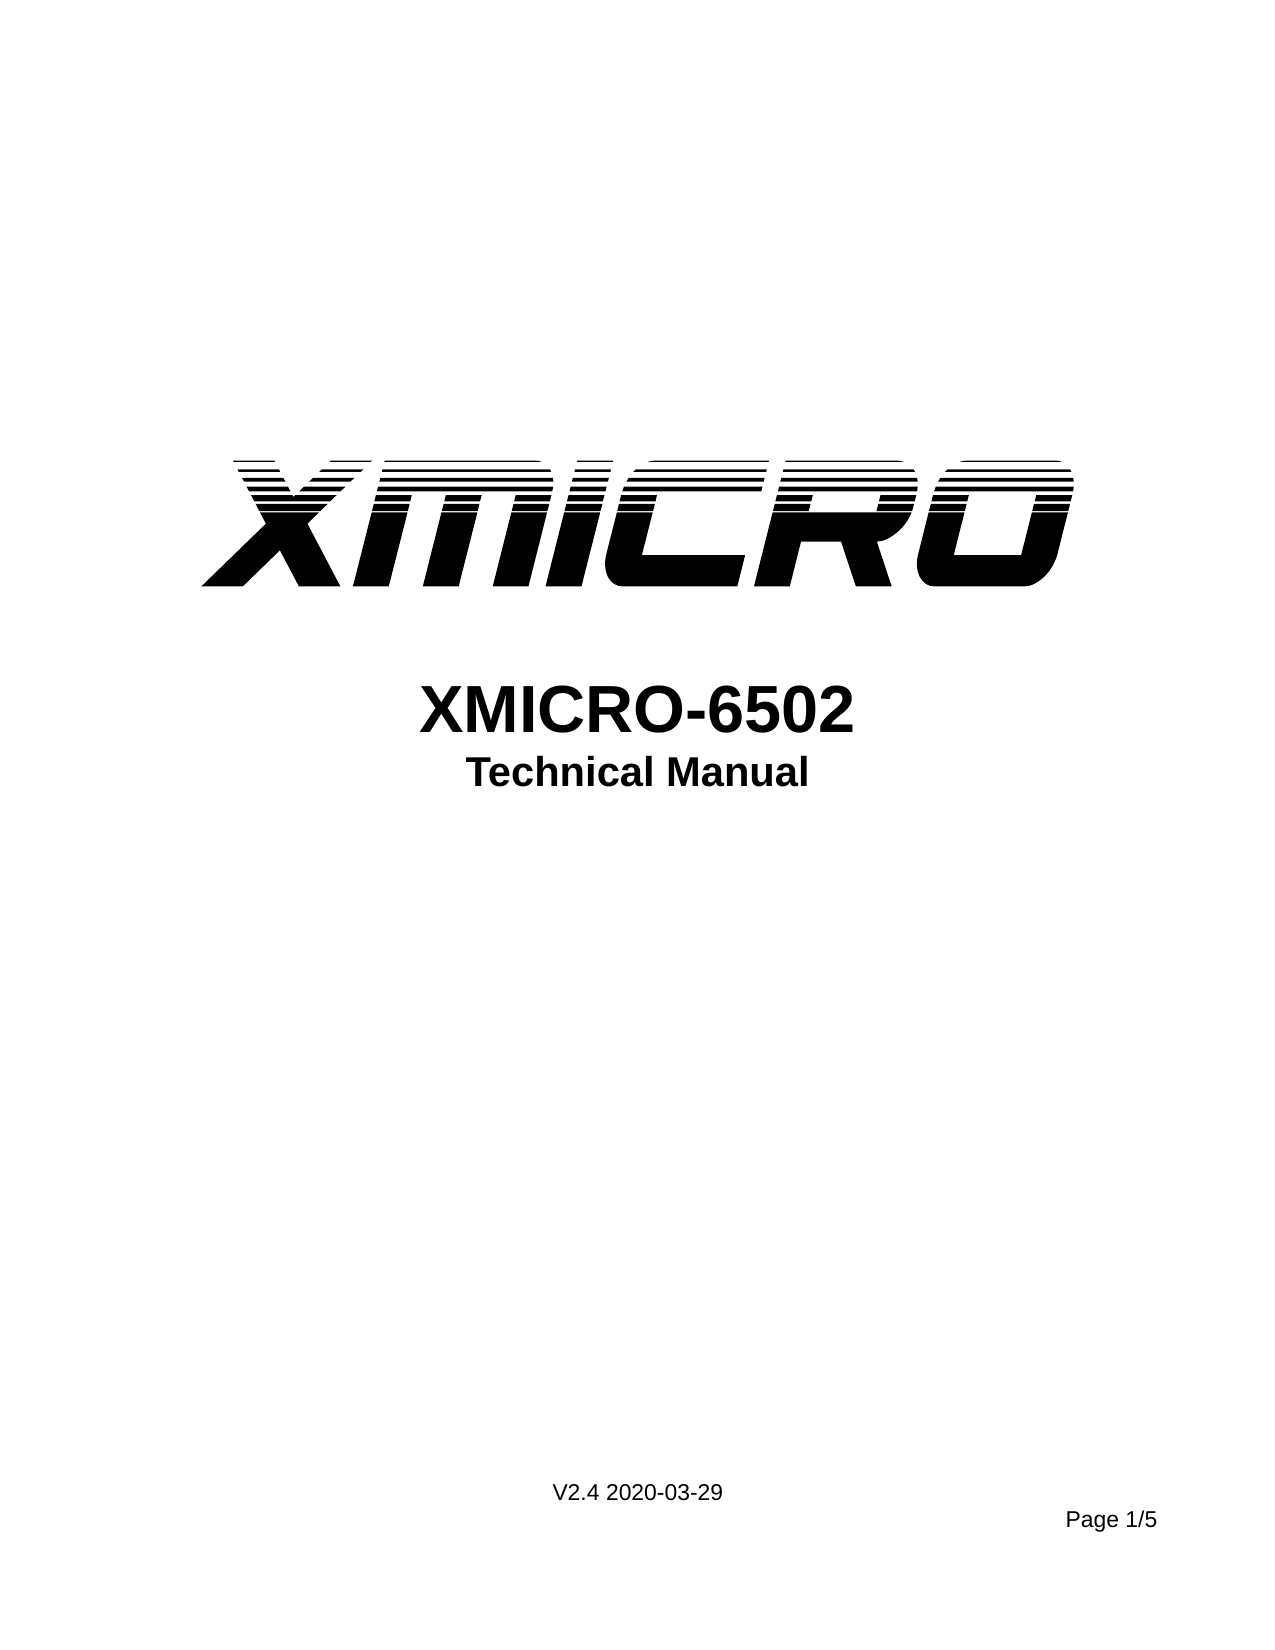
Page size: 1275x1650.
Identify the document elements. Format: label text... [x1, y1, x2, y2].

text XMICRO-6502 [118, 670, 1157, 747]
text Technical Manual [118, 747, 1157, 795]
